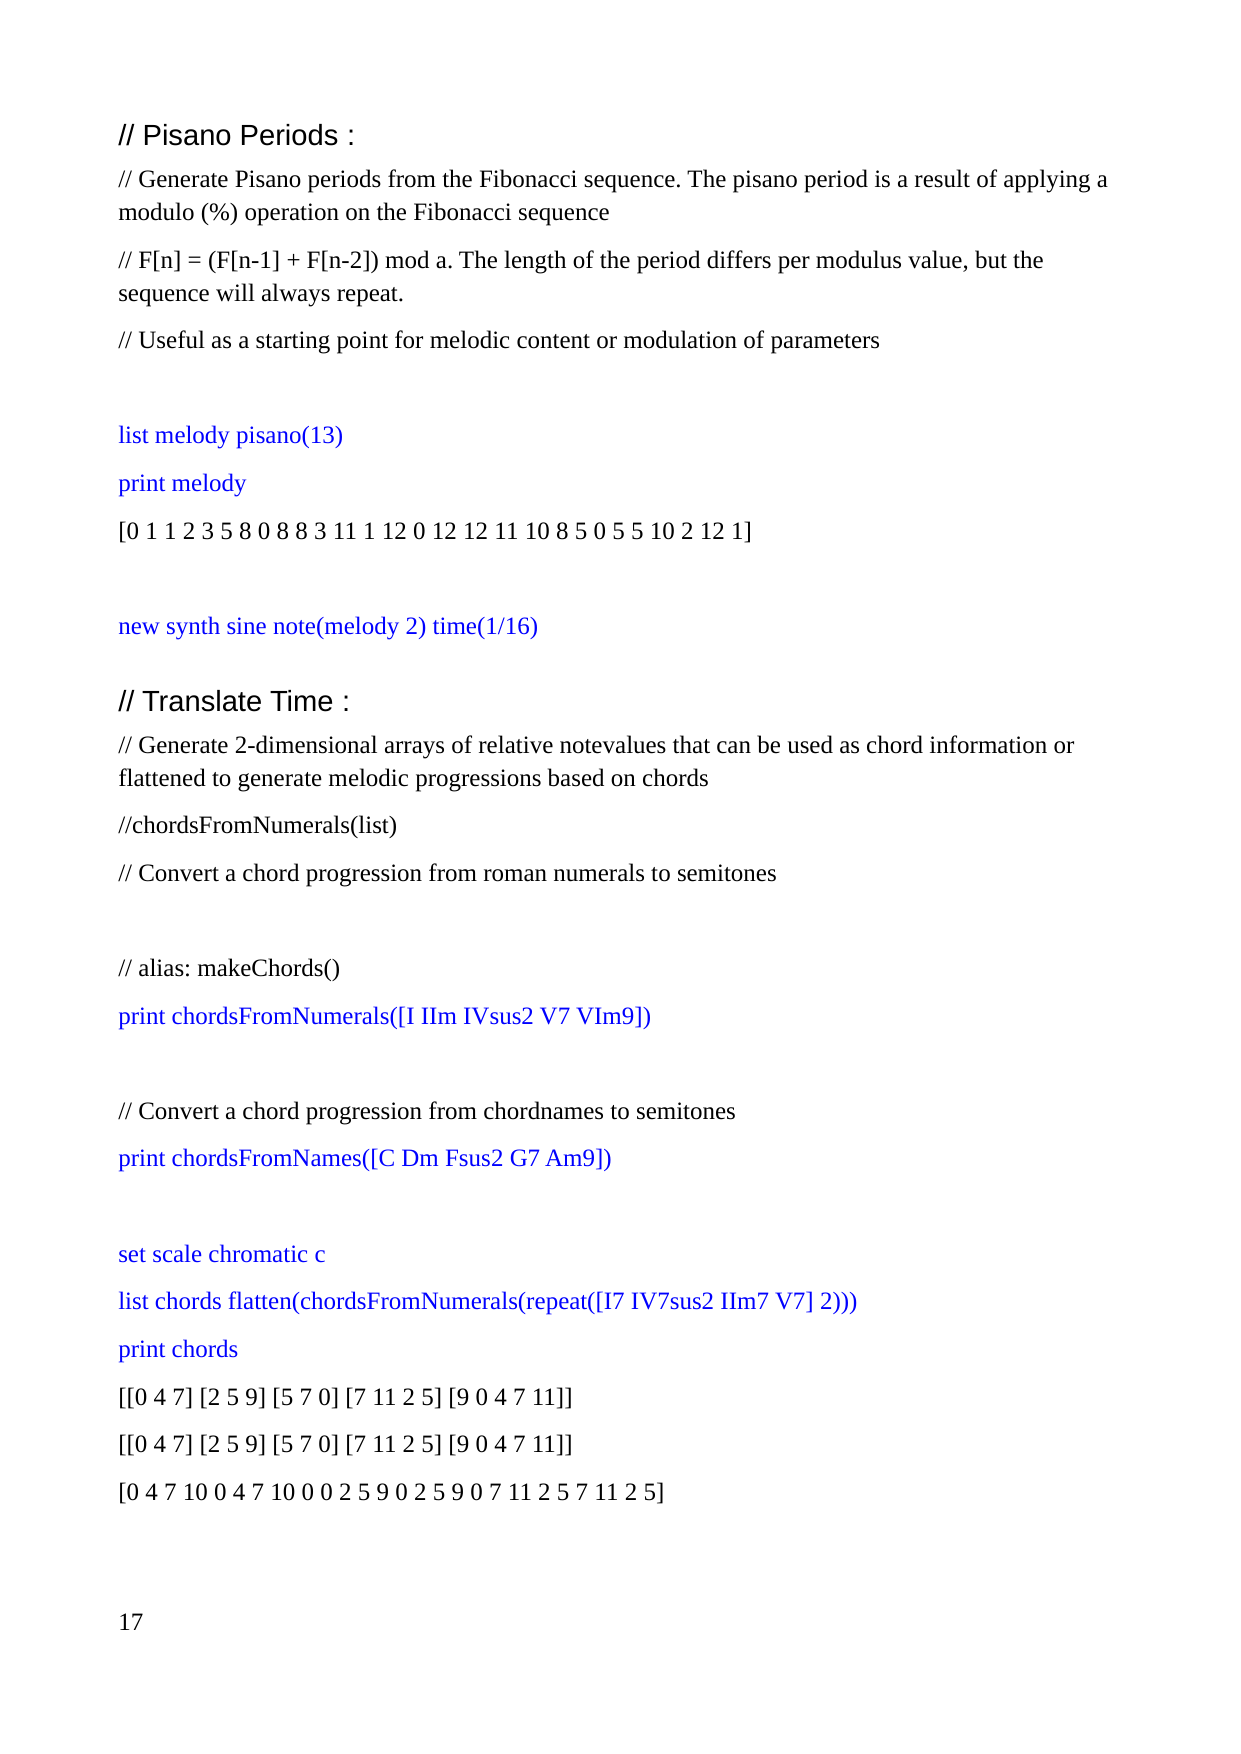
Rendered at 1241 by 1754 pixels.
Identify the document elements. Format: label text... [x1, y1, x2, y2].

text // Convert a chord progression from chordnames to semitones [118, 1096, 1122, 1125]
text [[0 4 7] [2 5 9] [5 7 0] [7 11 2 5] [9 0 4 7 11]] [118, 1382, 1122, 1410]
text [0 1 1 2 3 5 8 0 8 8 3 11 1 12 0 12 12 11 10 8 5 0 5 5 10 2 12 1] [118, 516, 1122, 544]
text [0 4 7 10 0 4 7 10 0 0 2 5 9 0 2 5 9 0 7 11 2 5 7 11 2 5] [118, 1477, 1122, 1506]
text // Generate 2-dimensional arrays of relative notevalues that can be used as chord information or flattened to generate melodic progressions based on chords [118, 730, 1122, 791]
subtitle // Pisano Periods : [118, 118, 1122, 152]
text // alias: makeChords() [118, 953, 1122, 982]
text [[0 4 7] [2 5 9] [5 7 0] [7 11 2 5] [9 0 4 7 11]] [118, 1429, 1122, 1458]
text // Useful as a starting point for melodic content or modulation of parameters [118, 325, 1122, 354]
text print melody [118, 468, 1122, 497]
text // Generate Pisano periods from the Fibonacci sequence. The pisano period is a result of applying a modulo (%) operation on the Fibonacci sequence [118, 164, 1122, 226]
text print chordsFromNames([C Dm Fsus2 G7 Am9]) [118, 1143, 1122, 1172]
text list chords flatten(chordsFromNumerals(repeat([I7 IV7sus2 IIm7 V7] 2))) [118, 1286, 1122, 1315]
text list melody pisano(13) [118, 421, 1122, 449]
text // F[n] = (F[n-1] + F[n-2]) mod a. The length of the period differs per modulus value, but the sequence will always repeat. [118, 245, 1122, 307]
text set scale chromatic c [118, 1239, 1122, 1267]
text print chords [118, 1334, 1122, 1363]
text new synth sine note(melody 2) time(1/16) [118, 611, 1122, 640]
subtitle // Translate Time : [118, 684, 1122, 717]
text // Convert a chord progression from roman numerals to semitones [118, 858, 1122, 887]
text print chordsFromNumerals([I IIm IVsus2 V7 VIm9]) [118, 1001, 1122, 1029]
text //chordsFromNumerals(list) [118, 810, 1122, 839]
